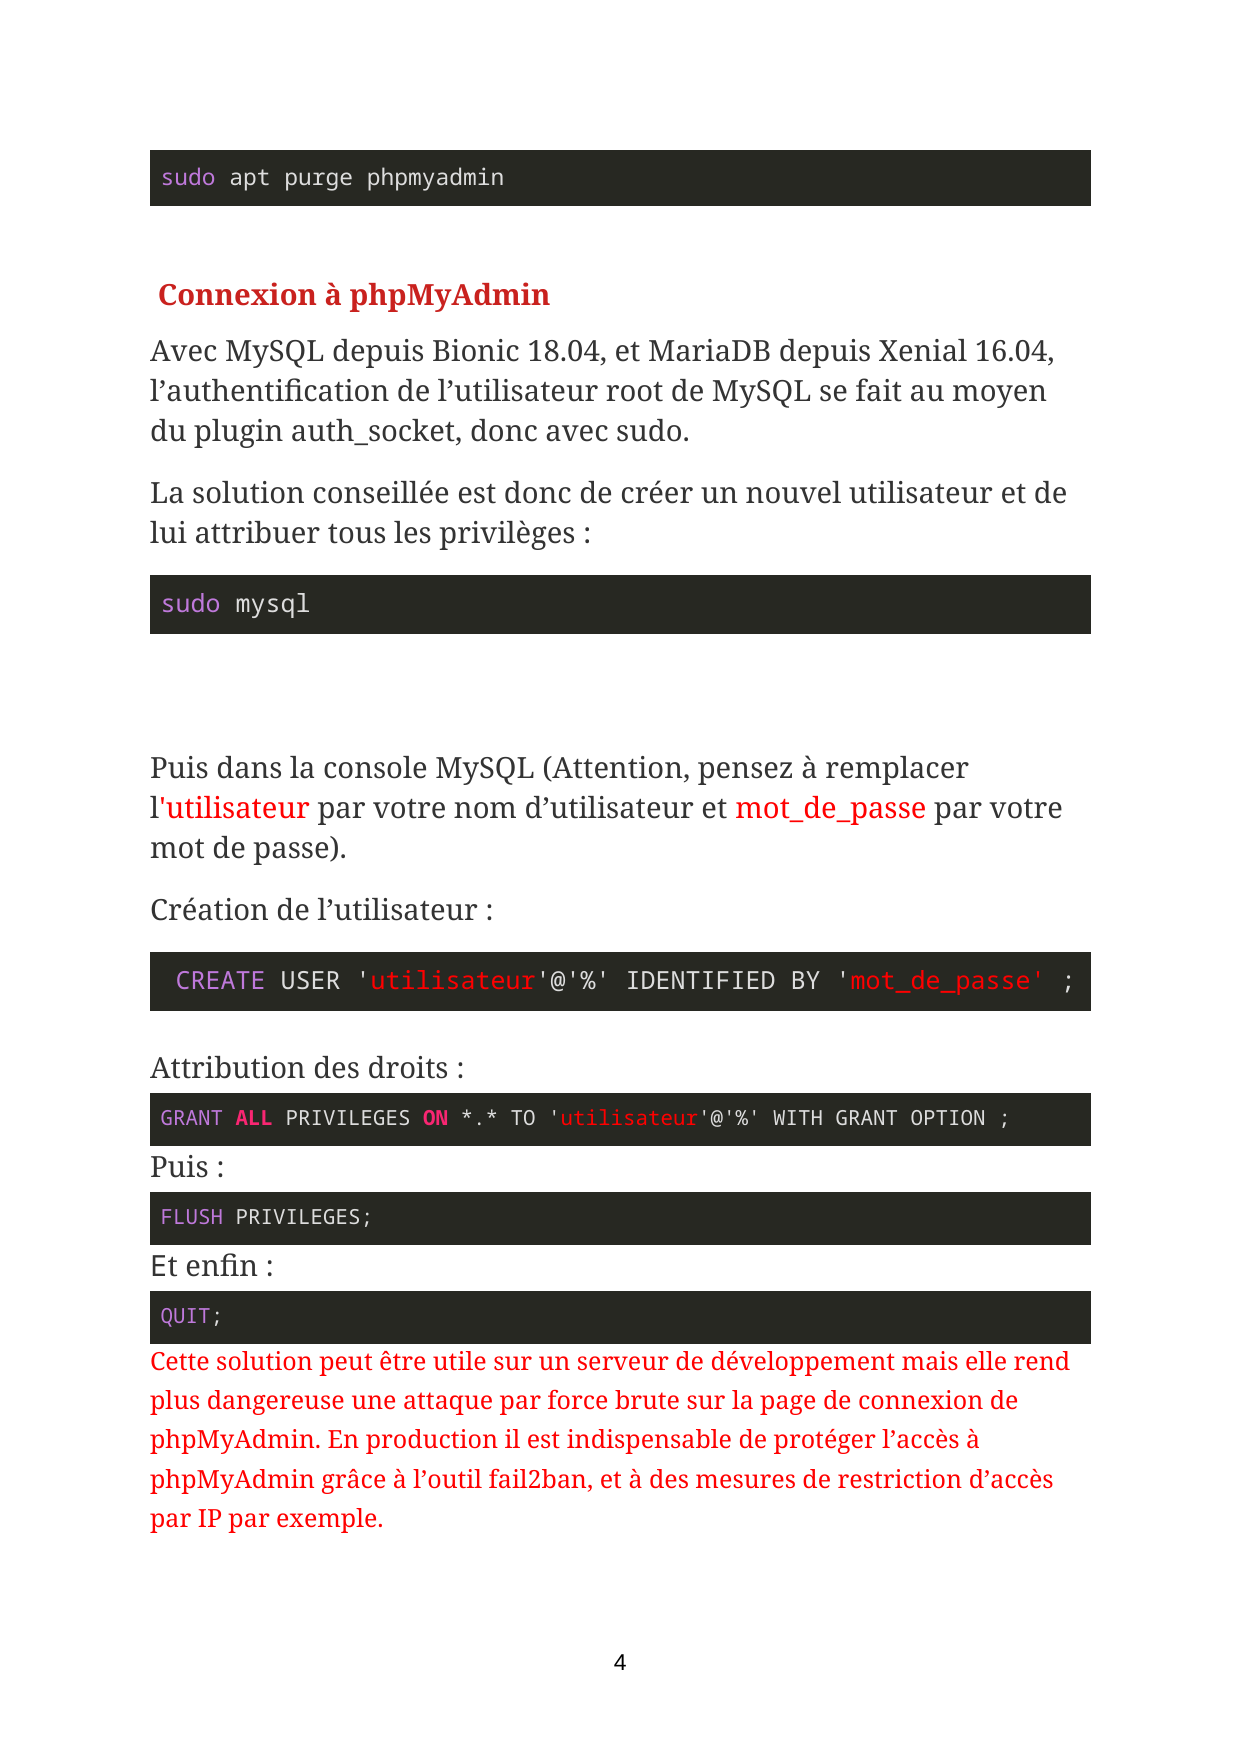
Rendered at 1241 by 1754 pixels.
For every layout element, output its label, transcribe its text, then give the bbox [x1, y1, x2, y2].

table_header QUIT; [150, 1291, 1091, 1344]
text Et enfin : [150, 1245, 1090, 1285]
text Puis dans la console MySQL (Attention, pensez à remplacer l'utilisateur par votre nom d’utilisateur et mot_de_passe par votre mot de passe). [150, 748, 1090, 867]
text Attribution des droits : [150, 1047, 1090, 1087]
table_header FLUSH PRIVILEGES; [150, 1192, 1091, 1245]
subtitle Connexion à phpMyAdmin [150, 275, 1090, 314]
text La solution conseillée est donc de créer un nouvel utilisateur et de lui attribuer tous les privilèges : [150, 473, 1090, 552]
table_header sudo mysql [150, 575, 1091, 634]
text Création de l’utilisateur : [150, 889, 1090, 929]
table_header sudo apt purge phpmyadmin [150, 150, 1091, 206]
text Avec MySQL depuis Bionic 18.04, et MariaDB depuis Xenial 16.04, l’authentification de l’utilisateur root de MySQL se fait au moyen du plugin auth_socket, donc avec sudo. [150, 331, 1090, 450]
text Puis : [150, 1146, 1090, 1186]
table_header GRANT ALL PRIVILEGES ON *.* TO 'utilisateur'@'%' WITH GRANT OPTION ; [150, 1093, 1091, 1146]
text Cette solution peut être utile sur un serveur de développement mais elle rend plus dangereuse une attaque par force brute sur la page de connexion de phpMyAdmin. En production il est indispensable de protéger l’accès à phpMyAdmin grâce à l’outil fail2ban, et à des mesures de restriction d’accès par IP par exemple. [150, 1344, 1090, 1534]
table_header CREATE USER 'utilisateur'@'%' IDENTIFIED BY 'mot_de_passe' ; [150, 952, 1091, 1011]
